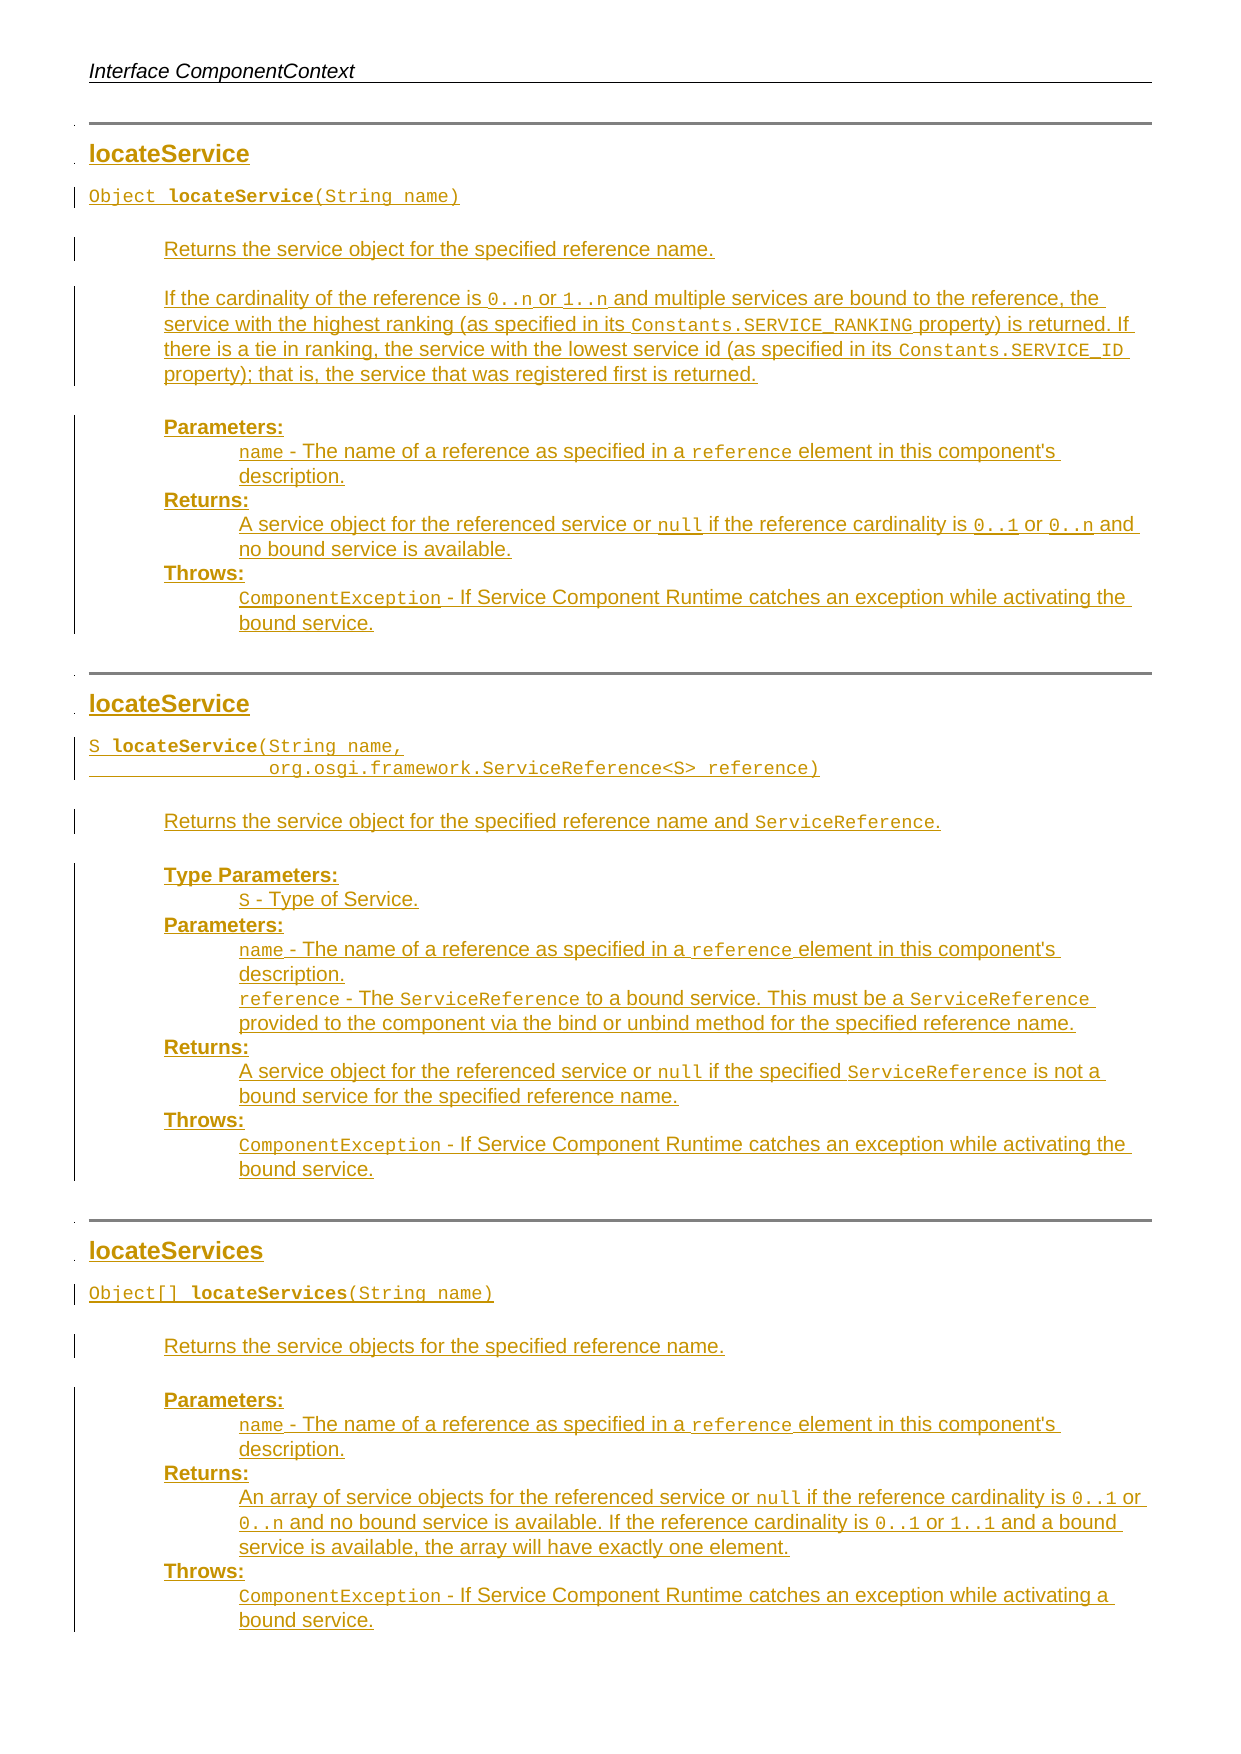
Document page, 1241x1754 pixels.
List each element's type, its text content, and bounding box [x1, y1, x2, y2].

text ComponentException - If Service Component Runtime catches an exception while activating the bound service. [238, 585, 1152, 634]
text Type Parameters: [163, 863, 1152, 887]
text Throws: [163, 561, 1152, 585]
text An array of service objects for the referenced service or null if the reference cardinality is 0..1 or 0..n and no bound service is available. If the reference cardinality is 0..1 or 1..1 and a bound service is available, the array will have exactly one element. [238, 1484, 1152, 1559]
text ComponentException - If Service Component Runtime catches an exception while activating a bound service. [238, 1583, 1152, 1632]
text Parameters: [163, 1387, 1152, 1411]
subtitle locateService [88, 159, 1152, 163]
text Returns the service objects for the specified reference name. [163, 1334, 1152, 1358]
text If the cardinality of the reference is 0..n or 1..n and multiple services are bound to the reference, the service with the highest ranking (as specified in its Constants.SERVICE_RANKING property) is returned. If there is a tie in ranking, the service with the lowest service id (as specified in its Constants.SERVICE_ID property); that is, the service that was registered first is returned. [163, 286, 1152, 386]
text Returns the service object for the specified reference name. [163, 237, 1152, 261]
text Returns: [163, 1035, 1152, 1059]
text Returns: [163, 488, 1152, 512]
text Returns: [163, 1461, 1152, 1484]
text ComponentException - If Service Component Runtime catches an exception while activating the bound service. [238, 1132, 1152, 1181]
text A service object for the referenced service or null if the specified ServiceReference is not a bound service for the specified reference name. [238, 1059, 1152, 1108]
text Throws: [163, 1559, 1152, 1583]
text Parameters: [163, 415, 1152, 439]
subtitle locateServices [88, 1256, 1152, 1260]
text S locateService(String name, org.osgi.framework.ServiceReference<S> reference) [88, 737, 1152, 780]
text S - Type of Service. [238, 887, 1152, 912]
text A service object for the referenced service or null if the reference cardinality is 0..1 or 0..n and no bound service is available. [238, 512, 1152, 561]
text reference - The ServiceReference to a bound service. This must be a ServiceReference provided to the component via the bind or unbind method for the specified reference name. [238, 986, 1152, 1035]
text Object locateService(String name) [88, 187, 1152, 208]
text Object[] locateServices(String name) [88, 1284, 1152, 1305]
text Throws: [163, 1108, 1152, 1132]
text Parameters: [163, 912, 1152, 936]
text name - The name of a reference as specified in a reference element in this component's description. [238, 1411, 1152, 1461]
text name - The name of a reference as specified in a reference element in this component's description. [238, 936, 1152, 986]
text Returns the service object for the specified reference name and ServiceReference. [163, 809, 1152, 834]
text name - The name of a reference as specified in a reference element in this component's description. [238, 439, 1152, 488]
